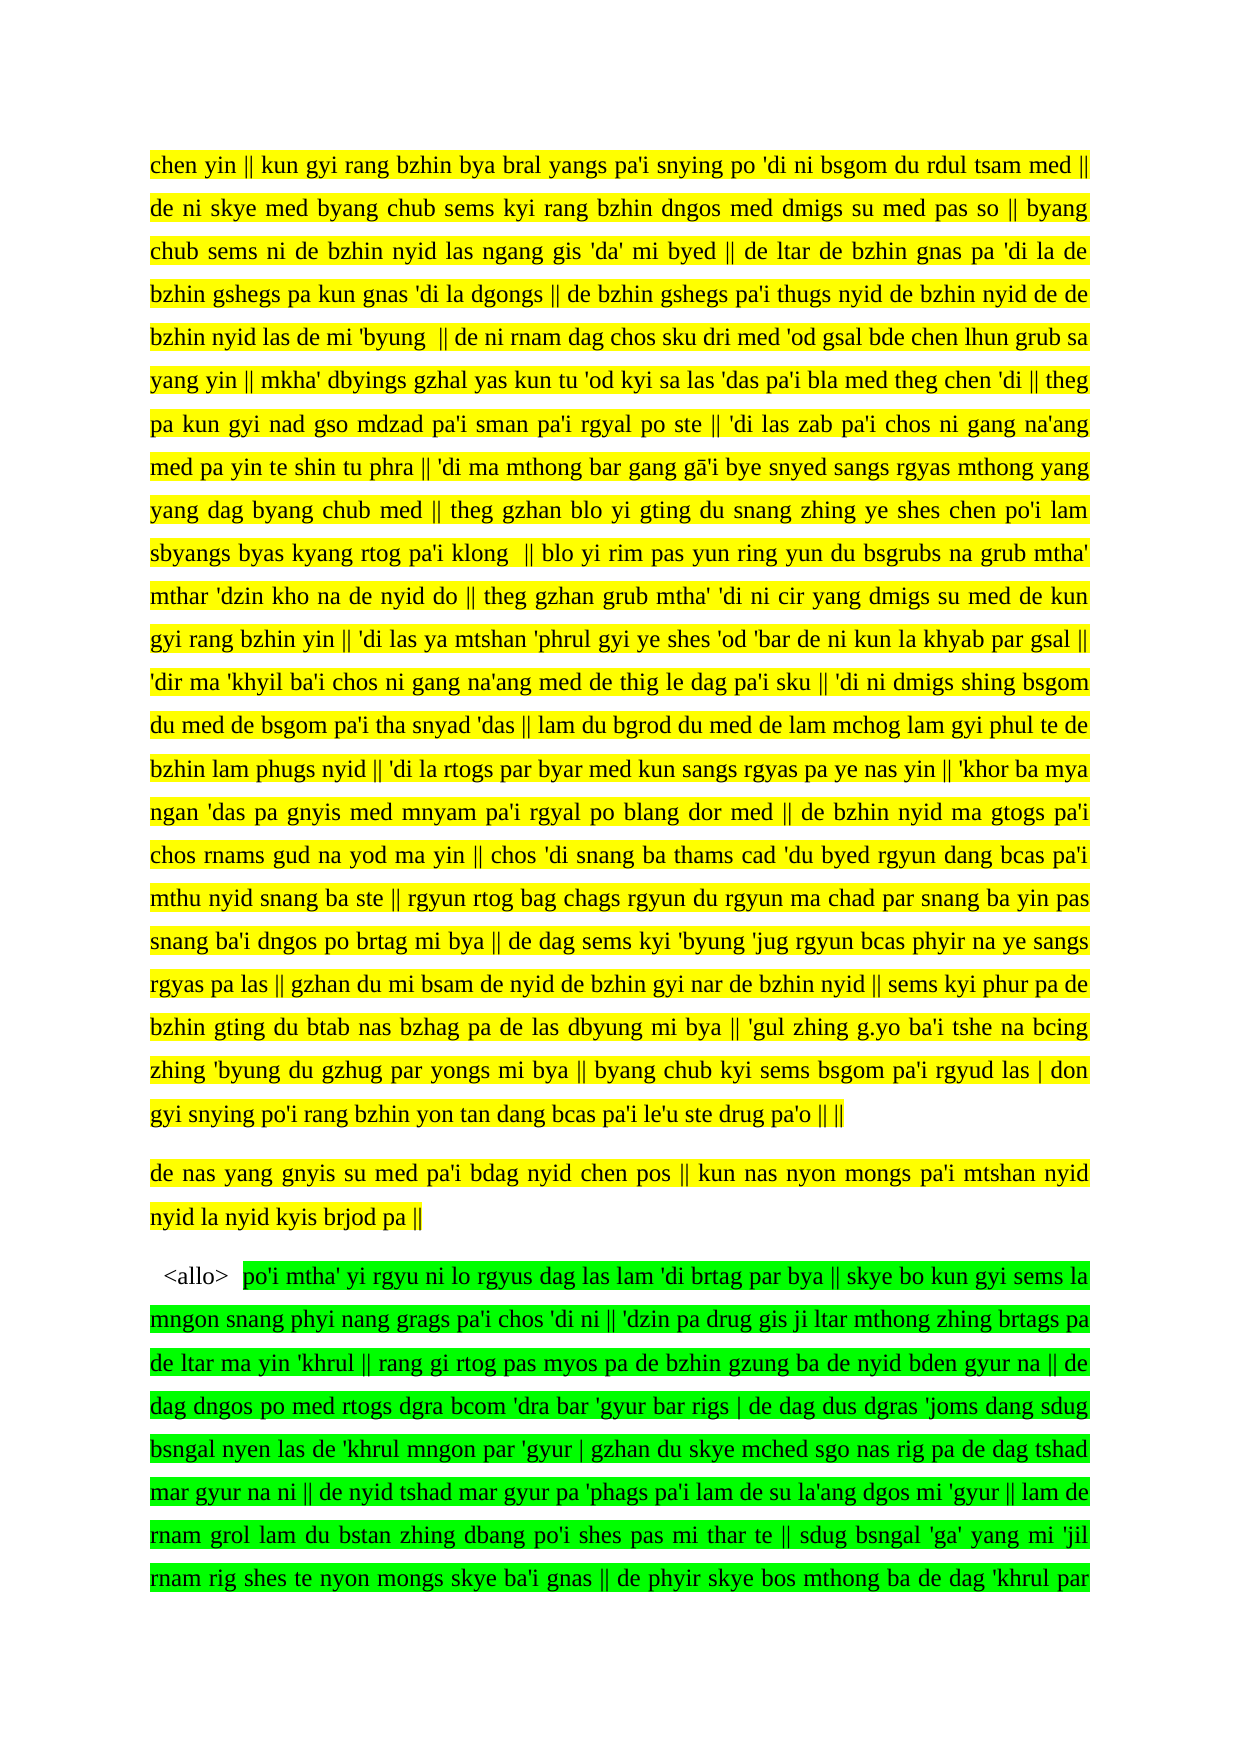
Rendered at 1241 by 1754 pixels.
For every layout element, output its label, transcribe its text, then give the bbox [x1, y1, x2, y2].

text de nas yang gnyis su med pa'i bdag nyid chen pos || kun nas nyon mongs pa'i mtshan nyid nyid la nyid kyis brjod pa || [150, 1158, 1090, 1230]
text chen yin || kun gyi rang bzhin bya bral yangs pa'i snying po 'di ni bsgom du rdul tsam med || de ni skye med byang chub sems kyi rang bzhin dngos med dmigs su med pas so || byang chub sems ni de bzhin nyid las ngang gis 'da' mi byed || de ltar de bzhin gnas pa 'di la de bzhin gshegs pa kun gnas 'di la dgongs || de bzhin gshegs pa'i thugs nyid de bzhin nyid de de bzhin nyid las de mi 'byung || de ni rnam dag chos sku dri med 'od gsal bde chen lhun grub sa yang yin || mkha' dbyings gzhal yas kun tu 'od kyi sa las 'das pa'i bla med theg chen 'di || theg pa kun gyi nad gso mdzad pa'i sman pa'i rgyal po ste || 'di las zab pa'i chos ni gang na'ang med pa yin te shin tu phra || 'di ma mthong bar gang gā'i bye snyed sangs rgyas mthong yang yang dag byang chub med || theg gzhan blo yi gting du snang zhing ye shes chen po'i lam sbyangs byas kyang rtog pa'i klong || blo yi rim pas yun ring yun du bsgrubs na grub mtha' mthar 'dzin kho na de nyid do || theg gzhan grub mtha' 'di ni cir yang dmigs su med de kun gyi rang bzhin yin || 'di las ya mtshan 'phrul gyi ye shes 'od 'bar de ni kun la khyab par gsal || 'dir ma 'khyil ba'i chos ni gang na'ang med de thig le dag pa'i sku || 'di ni dmigs shing bsgom du med de bsgom pa'i tha snyad 'das || lam du bgrod du med de lam mchog lam gyi phul te de bzhin lam phugs nyid || 'di la rtogs par byar med kun sangs rgyas pa ye nas yin || 'khor ba mya ngan 'das pa gnyis med mnyam pa'i rgyal po blang dor med || de bzhin nyid ma gtogs pa'i chos rnams gud na yod ma yin || chos 'di snang ba thams cad 'du byed rgyun dang bcas pa'i mthu nyid snang ba ste || rgyun rtog bag chags rgyun du rgyun ma chad par snang ba yin pas snang ba'i dngos po brtag mi bya || de dag sems kyi 'byung 'jug rgyun bcas phyir na ye sangs rgyas pa las || gzhan du mi bsam de nyid de bzhin gyi nar de bzhin nyid || sems kyi phur pa de bzhin gting du btab nas bzhag pa de las dbyung mi bya || 'gul zhing g.yo ba'i tshe na bcing zhing 'byung du gzhug par yongs mi bya || byang chub kyi sems bsgom pa'i rgyud las | don gyi snying po'i rang bzhin yon tan dang bcas pa'i le'u ste drug pa'o || || [150, 150, 1090, 1127]
text <allo> po'i mtha' yi rgyu ni lo rgyus dag las lam 'di brtag par bya || skye bo kun gyi sems la mngon snang phyi nang grags pa'i chos 'di ni || 'dzin pa drug gis ji ltar mthong zhing brtags pa de ltar ma yin 'khrul || rang gi rtog pas myos pa de bzhin gzung ba de nyid bden gyur na || de dag dngos po med rtogs dgra bcom 'dra bar 'gyur bar rigs | de dag dus dgras 'joms dang sdug bsngal nyen las de 'khrul mngon par 'gyur | gzhan du skye mched sgo nas rig pa de dag tshad mar gyur na ni || de nyid tshad mar gyur pa 'phags pa'i lam de su la'ang dgos mi 'gyur || lam de rnam grol lam du bstan zhing dbang po'i shes pas mi thar te || sdug bsngal 'ga' yang mi 'jil rnam rig shes te nyon mongs skye ba'i gnas || de phyir skye bos mthong ba de dag 'khrul par [150, 1261, 1090, 1592]
